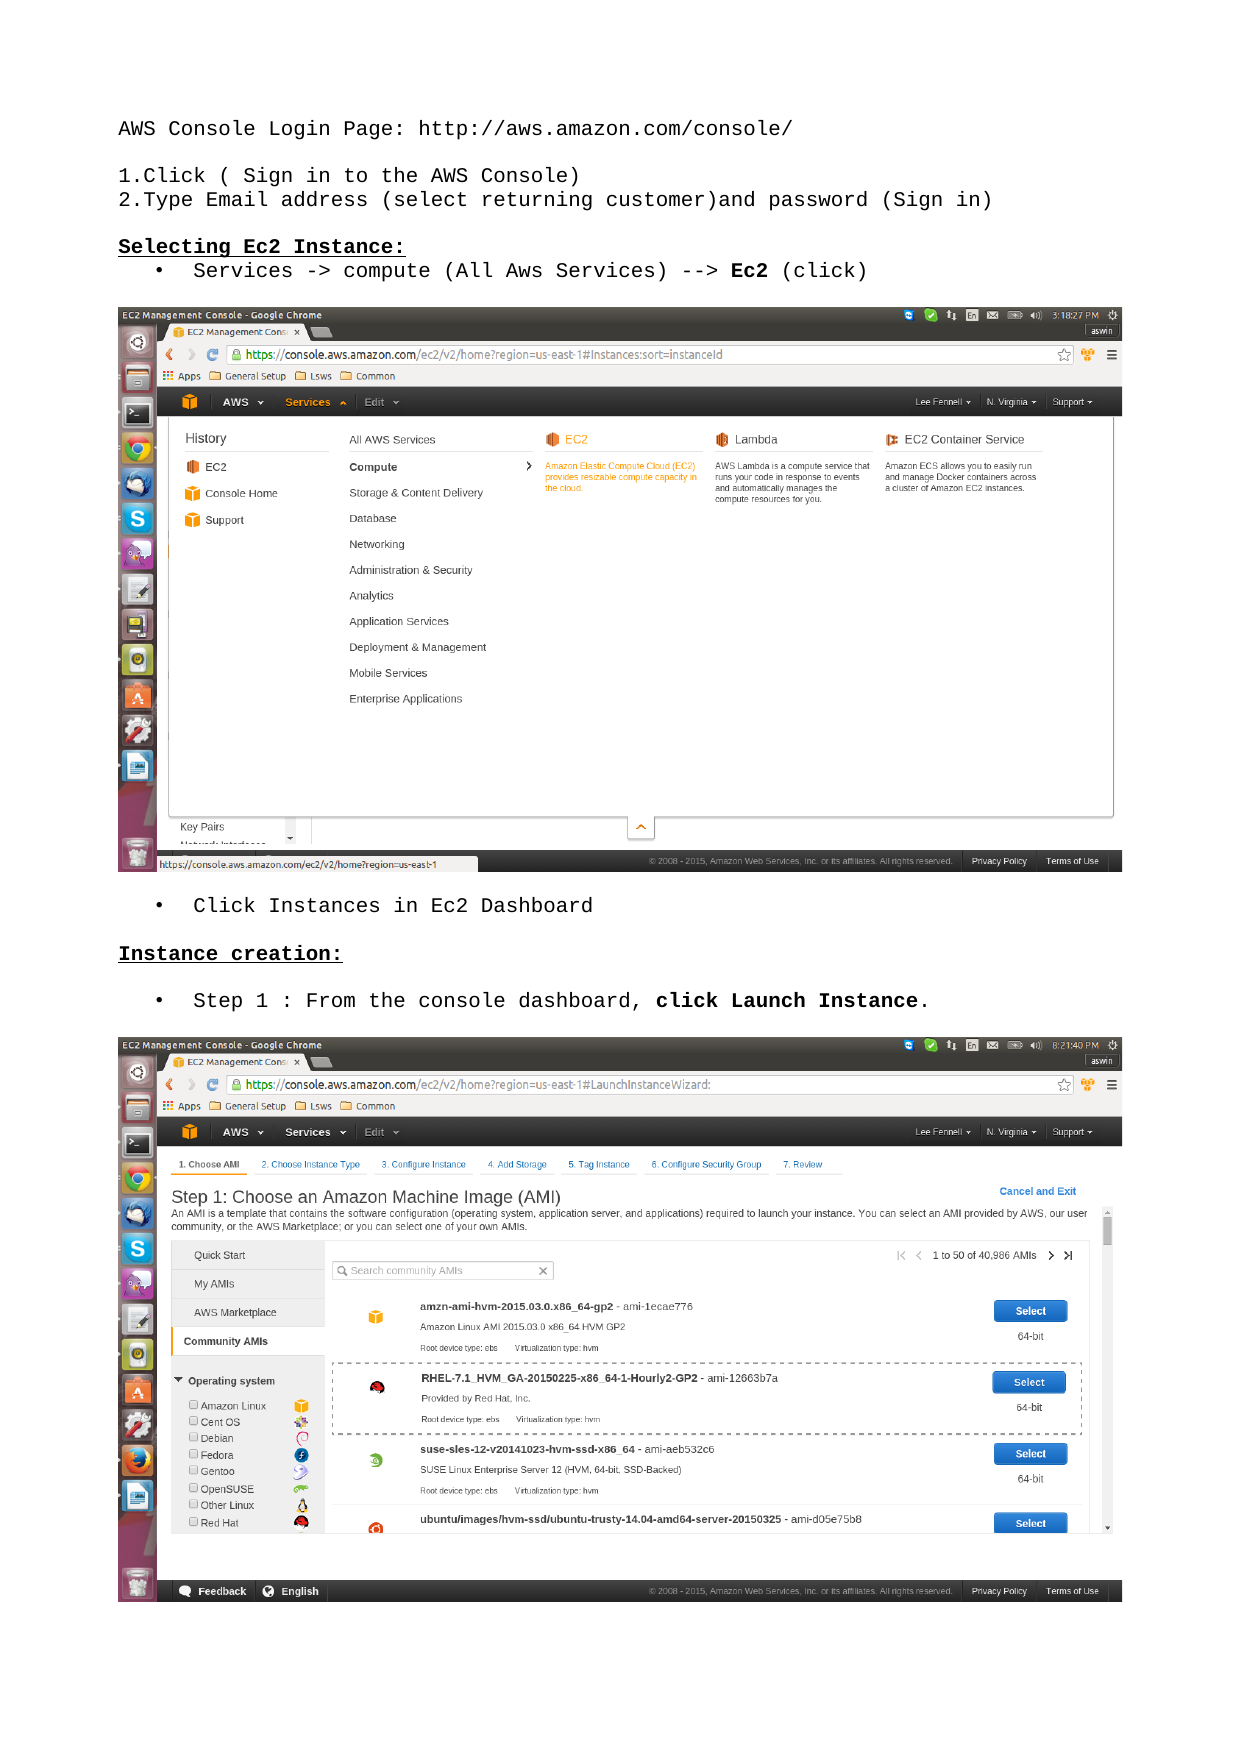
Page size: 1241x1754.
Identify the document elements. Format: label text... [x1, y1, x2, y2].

picture [118, 307, 1123, 872]
text 1.Click ( Sign in to the AWS Console) [118, 165, 1122, 189]
text AWS Console Login Page: http://aws.amazon.com/console/ [118, 118, 1122, 142]
picture [118, 1037, 1123, 1602]
text Selecting Ec2 Instance: [118, 236, 1122, 260]
list Click Instances in Ec2 Dashboard [156, 895, 1122, 919]
list Services -> compute (All Aws Services) --> Ec2 (click) [156, 260, 1122, 284]
text Instance creation: [118, 943, 1122, 966]
list Step 1 : From the console dashboard, click Launch Instance. [156, 990, 1122, 1013]
text 2.Type Email address (select returning customer)and password (Sign in) [118, 189, 1122, 213]
